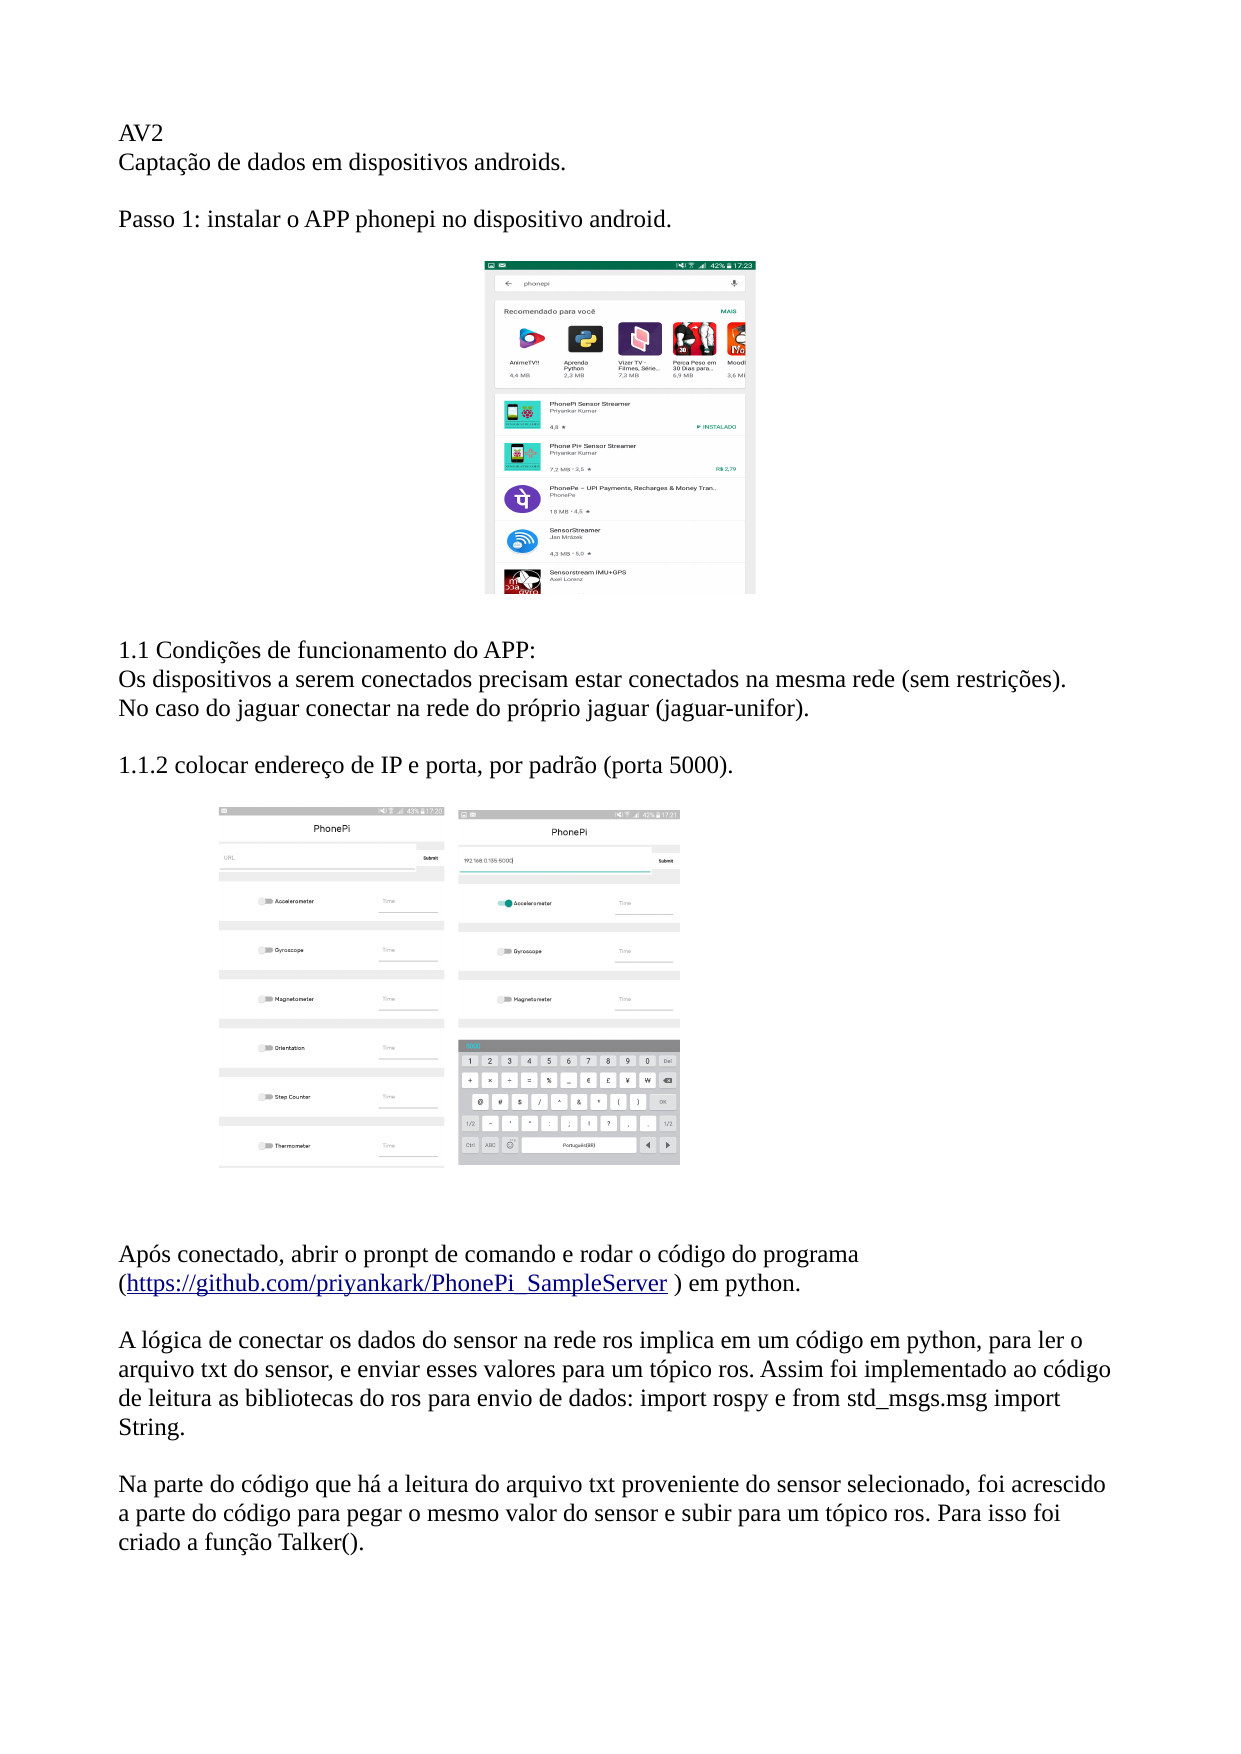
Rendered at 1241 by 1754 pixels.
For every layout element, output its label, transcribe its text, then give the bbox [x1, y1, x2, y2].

picture [218, 807, 445, 1168]
text A lógica de conectar os dados do sensor na rede ros implica em um código em python, para ler o arquivo txt do sensor, e enviar esses valores para um tópico ros. Assim foi implementado ao código de leitura as bibliotecas do ros para envio de dados: import rospy e from std_msgs.msg import String. [118, 1326, 1122, 1441]
text Após conectado, abrir o pronpt de comando e rodar o código do programa (https://github.com/priyankark/PhonePi_SampleServer ) em python. [118, 1239, 1122, 1297]
text 1.1.2 colocar endereço de IP e porta, por padrão (porta 5000). [118, 751, 1122, 779]
text Na parte do código que há a leitura do arquivo txt proveniente do sensor selecionado, foi acrescido a parte do código para pegar o mesmo valor do sensor e subir para um tópico ros. Para isso foi criado a função Talker(). [118, 1469, 1122, 1556]
picture [484, 261, 756, 594]
picture [458, 810, 680, 1165]
text AV2 [118, 118, 1122, 147]
text Captação de dados em dispositivos androids. [118, 147, 1122, 176]
text 1.1 Condições de funcionamento do APP: [118, 636, 1122, 664]
text Passo 1: instalar o APP phonepi no dispositivo android. [118, 204, 1122, 233]
text Os dispositivos a serem conectados precisam estar conectados na mesma rede (sem restrições). [118, 664, 1122, 693]
text No caso do jaguar conectar na rede do próprio jaguar (jaguar-unifor). [118, 693, 1122, 722]
